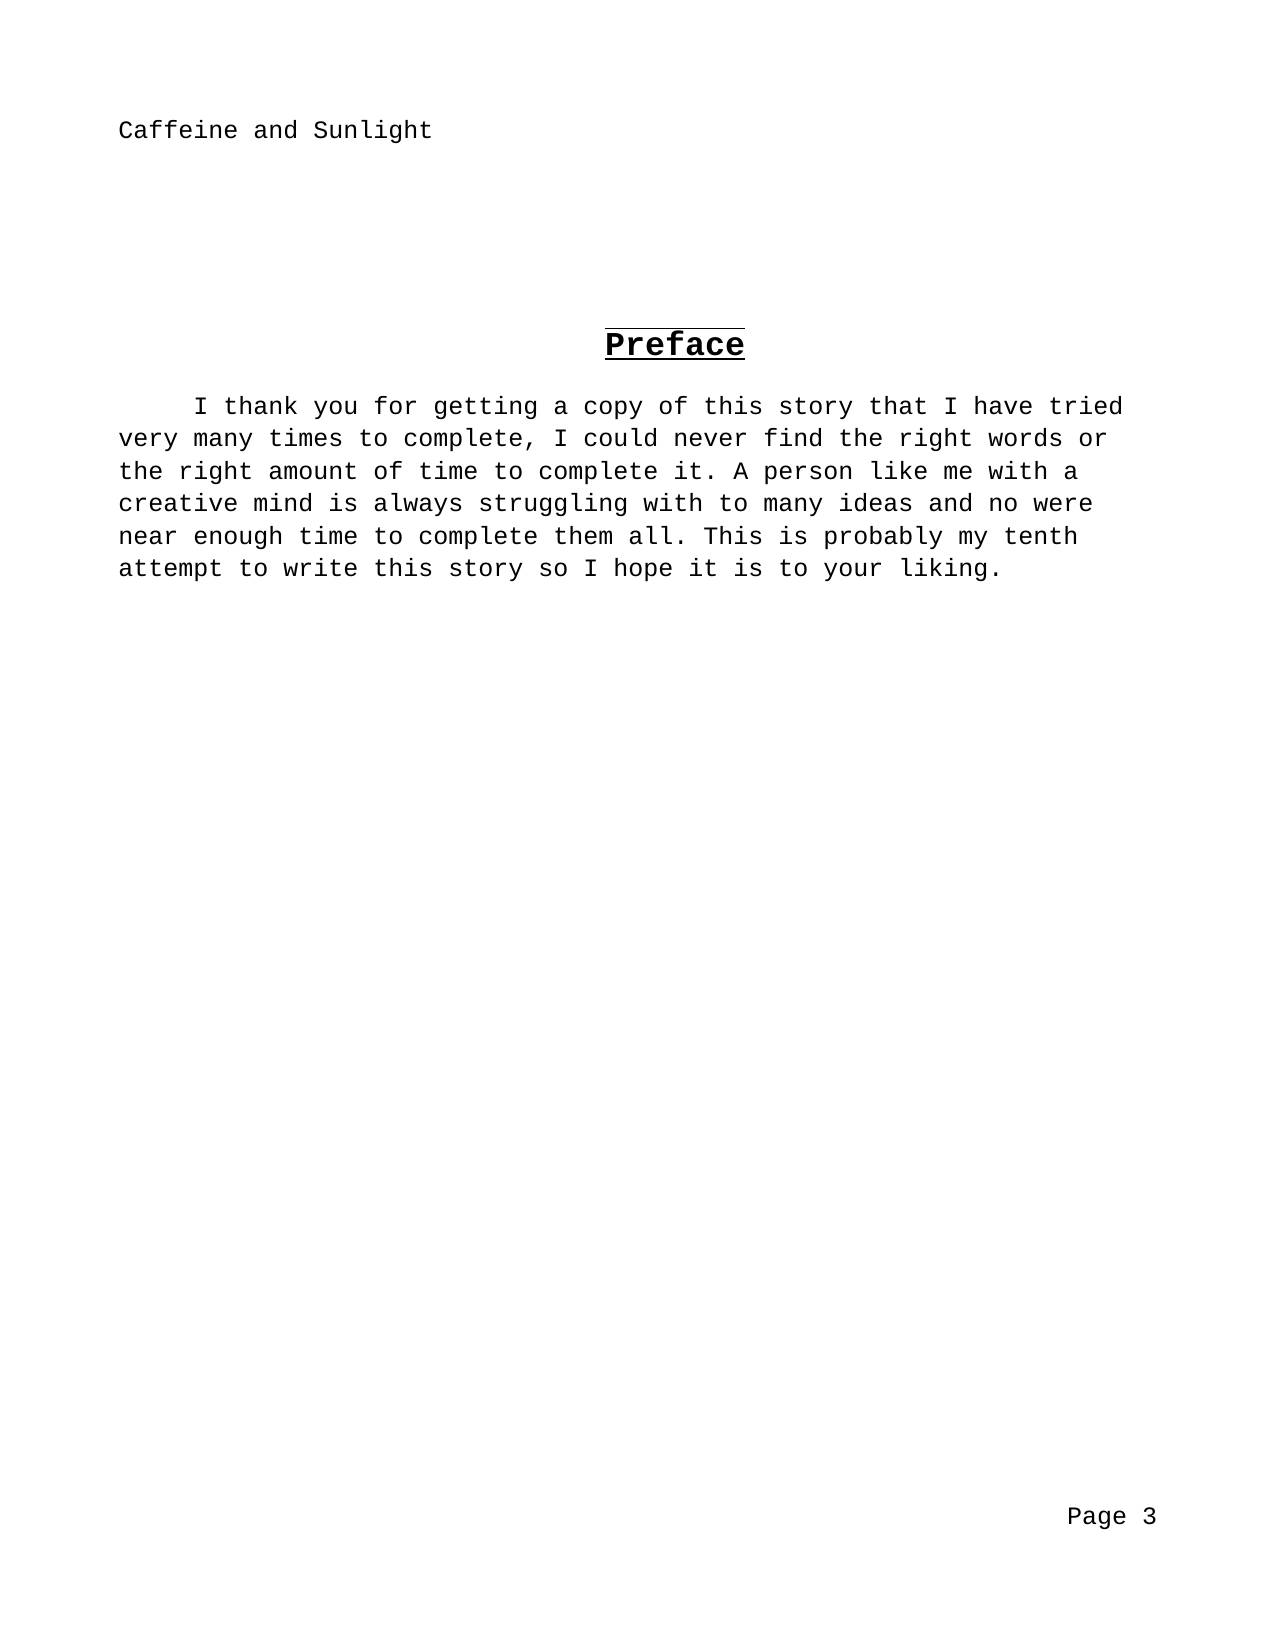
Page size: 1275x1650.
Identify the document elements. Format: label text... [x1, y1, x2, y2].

text I thank you for getting a copy of this story that I have tried very many times to complete, I could never find the right words or the right amount of time to complete it. A person like me with a creative mind is always struggling with to many ideas and no were near enough time to complete them all. This is probably my tenth attempt to write this story so I hope it is to your liking. [118, 393, 1157, 584]
subtitle Preface [118, 327, 1157, 365]
